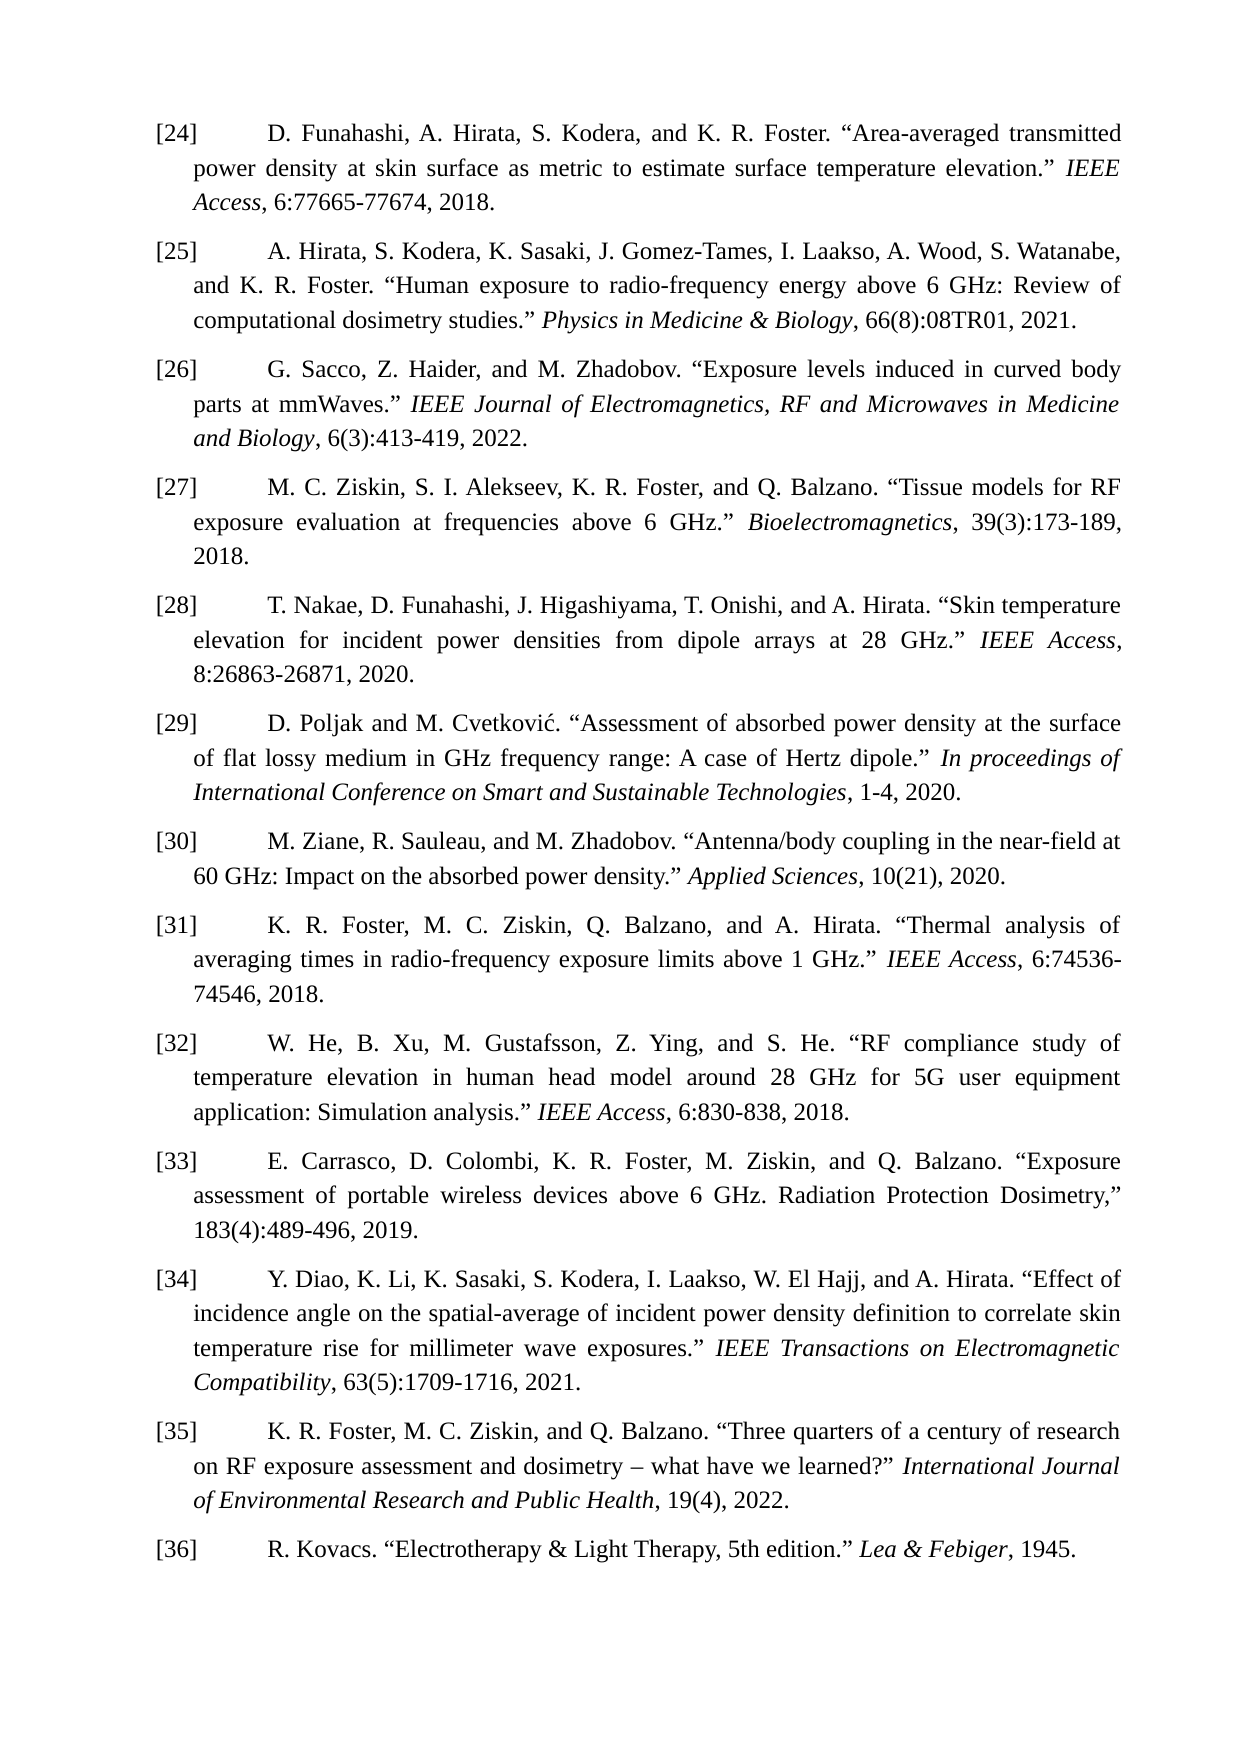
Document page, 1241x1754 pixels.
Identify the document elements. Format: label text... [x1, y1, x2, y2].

list G. Sacco, Z. Haider, and M. Zhadobov. “Exposure levels induced in curved body parts at mmWaves.” IEEE Journal of Electromagnetics, RF and Microwaves in Medicine and Biology, 6(3):413-419, 2022. [156, 354, 1122, 452]
list Y. Diao, K. Li, K. Sasaki, S. Kodera, I. Laakso, W. El Hajj, and A. Hirata. “Effect of incidence angle on the spatial-average of incident power density definition to correlate skin temperature rise for millimeter wave exposures.” IEEE Transactions on Electromagnetic Compatibility, 63(5):1709-1716, 2021. [156, 1264, 1122, 1396]
list W. He, B. Xu, M. Gustafsson, Z. Ying, and S. He. “RF compliance study of temperature elevation in human head model around 28 GHz for 5G user equipment application: Simulation analysis.” IEEE Access, 6:830-838, 2018. [156, 1028, 1122, 1126]
list D. Funahashi, A. Hirata, S. Kodera, and K. R. Foster. “Area-averaged transmitted power density at skin surface as metric to estimate surface temperature elevation.” IEEE Access, 6:77665-77674, 2018. [156, 118, 1122, 216]
list T. Nakae, D. Funahashi, J. Higashiyama, T. Onishi, and A. Hirata. “Skin temperature elevation for incident power densities from dipole arrays at 28 GHz.” IEEE Access, 8:26863-26871, 2020. [156, 590, 1122, 688]
list M. Ziane, R. Sauleau, and M. Zhadobov. “Antenna/body coupling in the near-field at 60 GHz: Impact on the absorbed power density.” Applied Sciences, 10(21), 2020. [156, 826, 1122, 889]
list M. C. Ziskin, S. I. Alekseev, K. R. Foster, and Q. Balzano. “Tissue models for RF exposure evaluation at frequencies above 6 GHz.” Bioelectromagnetics, 39(3):173-189, 2018. [156, 472, 1122, 570]
list E. Carrasco, D. Colombi, K. R. Foster, M. Ziskin, and Q. Balzano. “Exposure assessment of portable wireless devices above 6 GHz. Radiation Protection Dosimetry,” 183(4):489-496, 2019. [156, 1146, 1122, 1243]
list K. R. Foster, M. C. Ziskin, Q. Balzano, and A. Hirata. “Thermal analysis of averaging times in radio-frequency exposure limits above 1 GHz.” IEEE Access, 6:74536-74546, 2018. [156, 910, 1122, 1007]
list R. Kovacs. “Electrotherapy & Light Therapy, 5th edition.” Lea & Febiger, 1945. [156, 1534, 1122, 1563]
list D. Poljak and M. Cvetković. “Assessment of absorbed power density at the surface of flat lossy medium in GHz frequency range: A case of Hertz dipole.” In proceedings of International Conference on Smart and Sustainable Technologies, 1-4, 2020. [156, 708, 1122, 806]
list K. R. Foster, M. C. Ziskin, and Q. Balzano. “Three quarters of a century of research on RF exposure assessment and dosimetry – what have we learned?” International Journal of Environmental Research and Public Health, 19(4), 2022. [156, 1416, 1122, 1514]
list A. Hirata, S. Kodera, K. Sasaki, J. Gomez-Tames, I. Laakso, A. Wood, S. Watanabe, and K. R. Foster. “Human exposure to radio-frequency energy above 6 GHz: Review of computational dosimetry studies.” Physics in Medicine & Biology, 66(8):08TR01, 2021. [156, 236, 1122, 334]
